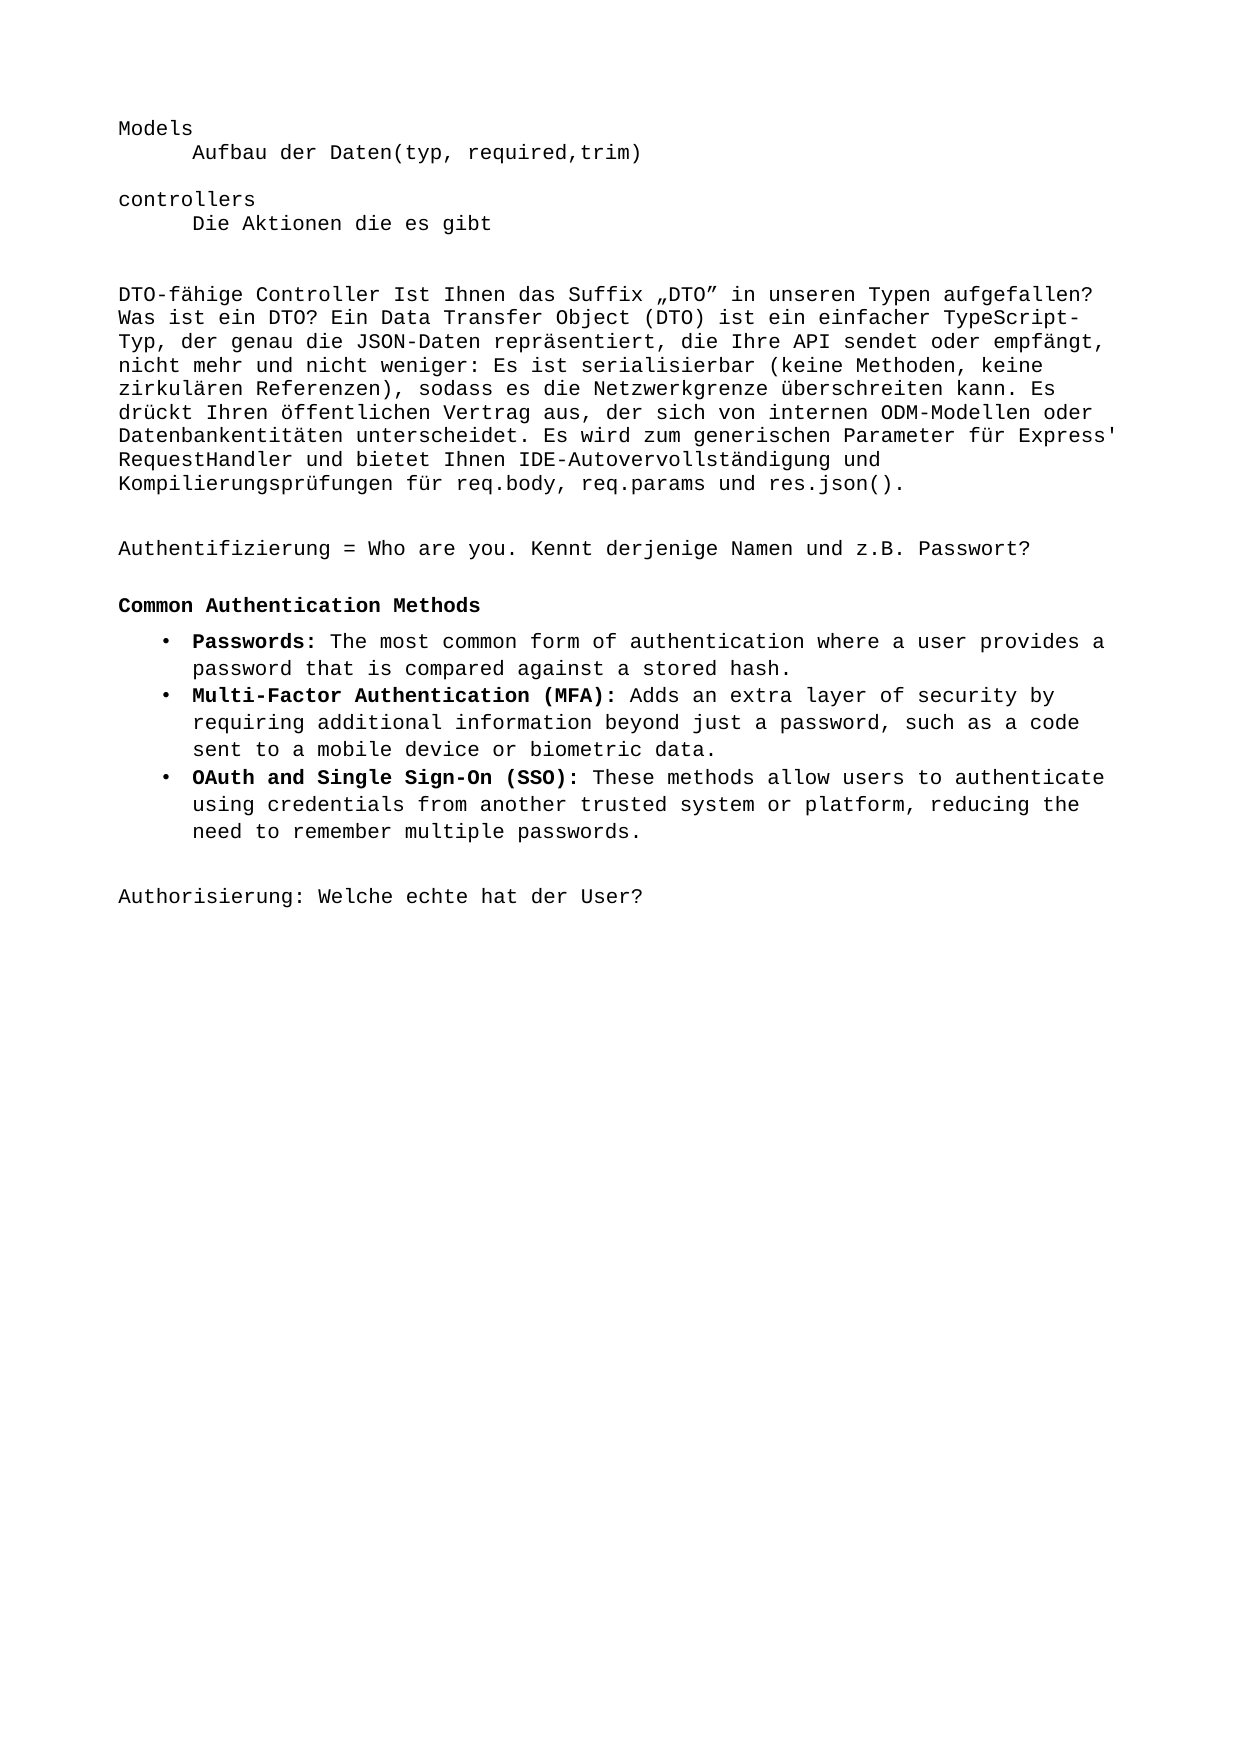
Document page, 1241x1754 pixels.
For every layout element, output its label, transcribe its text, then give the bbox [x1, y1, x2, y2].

text Models [118, 118, 1122, 142]
text DTO-fähige Controller Ist Ihnen das Suffix „DTO” in unseren Typen aufgefallen? Was ist ein DTO? Ein Data Transfer Object (DTO) ist ein einfacher TypeScript-Typ, der genau die JSON-Daten repräsentiert, die Ihre API sendet oder empfängt, nicht mehr und nicht weniger: Es ist serialisierbar (keine Methoden, keine zirkulären Referenzen), sodass es die Netzwerkgrenze überschreiten kann. Es drückt Ihren öffentlichen Vertrag aus, der sich von internen ODM-Modellen oder Datenbankentitäten unterscheidet. Es wird zum generischen Parameter für Express' RequestHandler und bietet Ihnen IDE-Autovervollständigung und Kompilierungsprüfungen für req.body, req.params und res.json(). [118, 284, 1122, 496]
text Authorisierung: Welche echte hat der User? [118, 886, 1122, 910]
list OAuth and Single Sign-On (SSO): These methods allow users to authenticate using credentials from another trusted system or platform, reducing the need to remember multiple passwords. [162, 767, 1122, 845]
subtitle Common Authentication Methods [118, 594, 1122, 618]
list Passwords: The most common form of authentication where a user provides a password that is compared against a stored hash. [162, 631, 1122, 682]
text controllers [118, 189, 1122, 213]
text Die Aktionen die es gibt [118, 213, 1122, 236]
text Aufbau der Daten(typ, required,trim) [118, 142, 1122, 165]
list Multi-Factor Authentication (MFA): Adds an extra layer of security by requiring additional information beyond just a password, such as a code sent to a mobile device or biometric data. [162, 685, 1122, 763]
text Authentifizierung = Who are you. Kennt derjenige Namen und z.B. Passwort? [118, 538, 1122, 562]
